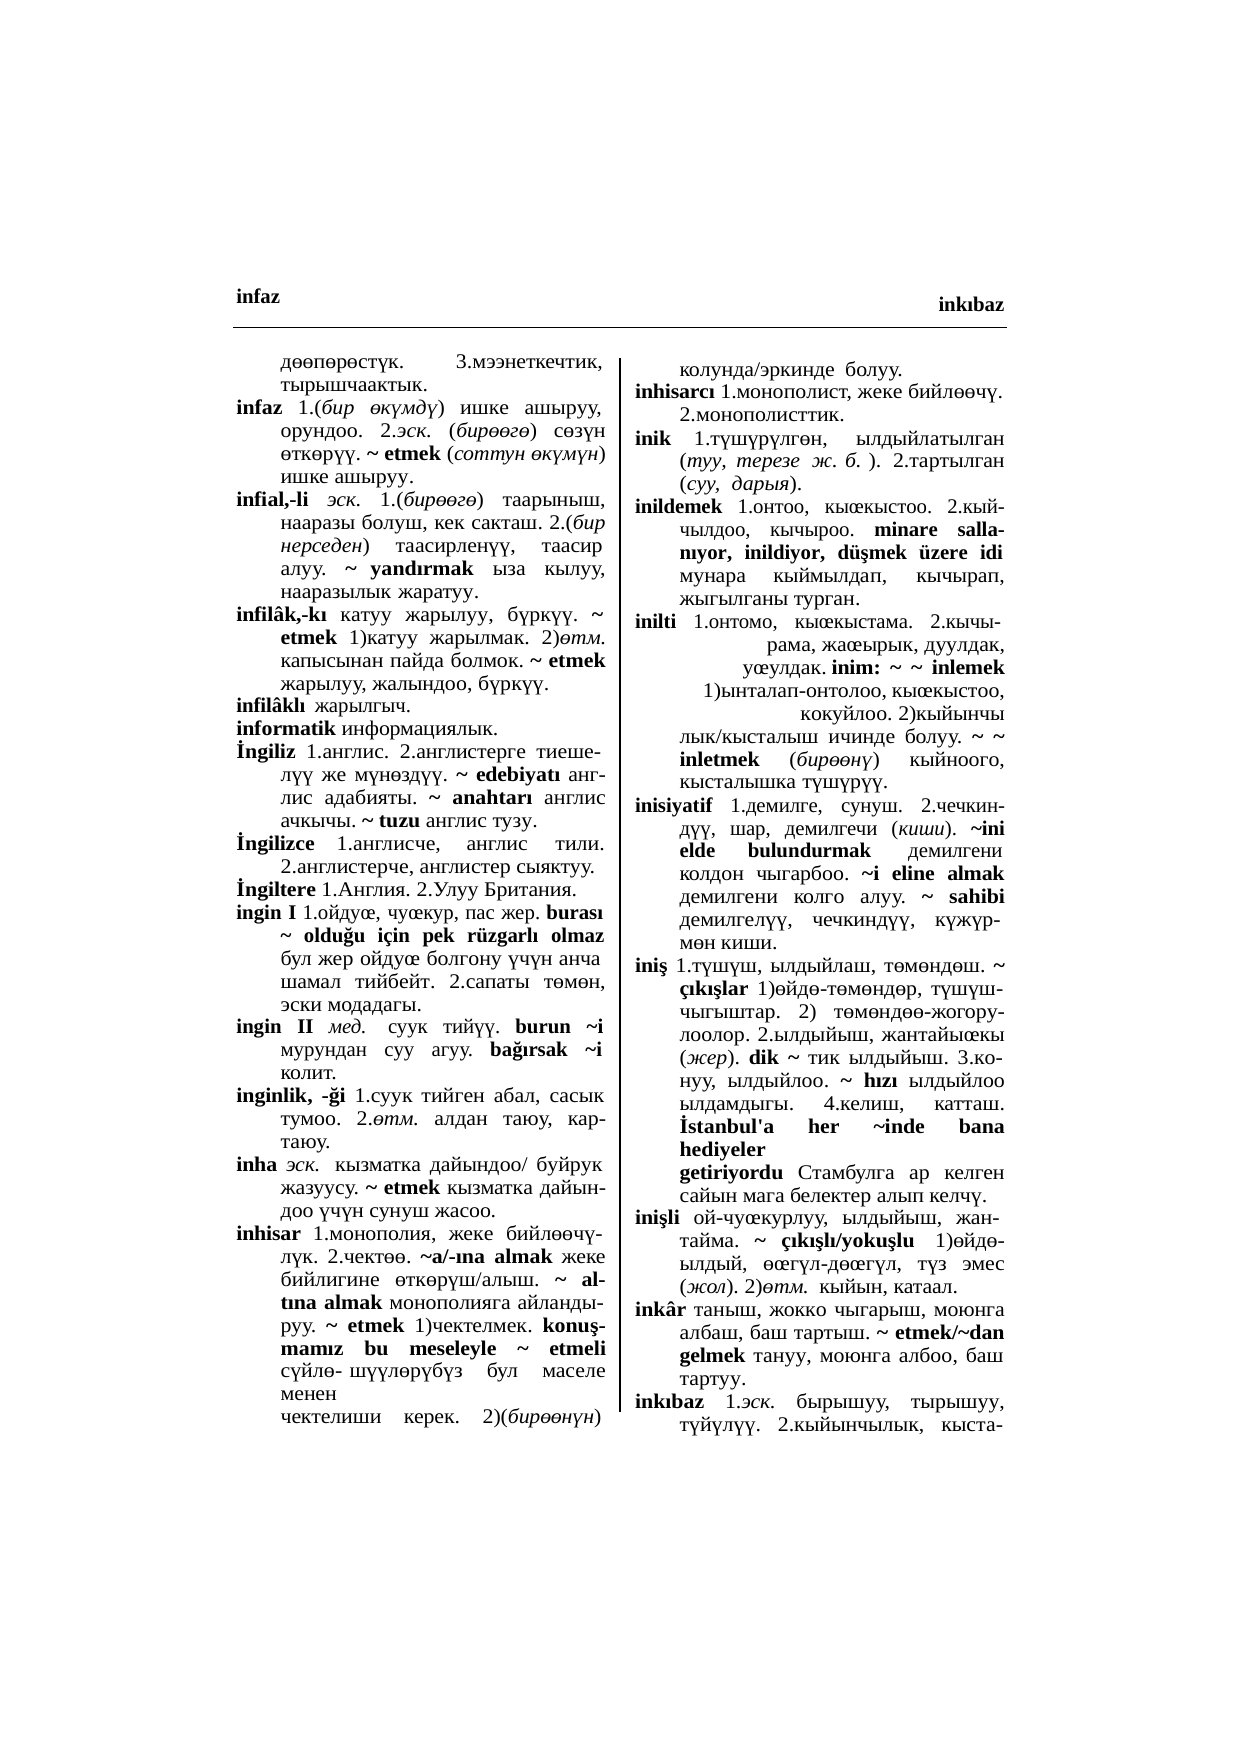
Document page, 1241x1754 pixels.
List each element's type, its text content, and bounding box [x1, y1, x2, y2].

text İngiltere 1.Англия. 2.Улуу Британия. [236, 878, 606, 901]
text шамал тийбейт. 2.сапаты төмөн, эcки модадагы. [280, 970, 606, 1016]
text лүк. 2.чектөө. ~a/-ına almak жеке бийлигине өткөрүш/алыш. ~ al- tına almak монополияга айланды- [280, 1245, 606, 1314]
text руу. ~ etmek 1)чектелмек. konuş- mamız bu meseleyle ~ etmeli сүйлө- шүүлөрүбүз бул маселе менен [280, 1314, 606, 1405]
text тумоо. 2.өтм. алдан таюу, кар- таюу. [280, 1107, 606, 1153]
text мунара кыймылдап, кычырап, жыгылганы турган. [679, 564, 1004, 610]
text рама, жаœырык, дуулдак, уœулдак. inim: ~ ~ inlemek 1)ынталап-онтолоо, кыœкыстоо, кокуйлоо. 2)кыйынчы [635, 633, 1005, 725]
text чыгыштар. 2) төмөндөө-жогору- лоолор. 2.ылдыйыш, жантайыœкы (жер). dik ~ тик ылдыйыш. 3.ко- [679, 1000, 1005, 1069]
text inişli ой-чуœкурлуу, ылдыйыш, жан- [635, 1207, 1038, 1229]
text колдон чыгарбоо. ~i eline almak демилгени колго алуу. ~ sahibi демилгелүү, чечкиндүү, күжүр- [679, 862, 1005, 931]
text жазуусу. ~ etmek кызматка дайын- доо үчүн сунуш жасоо. [280, 1176, 606, 1222]
text infaz [236, 284, 281, 308]
text inik 1.түшүрүлгөн, ылдыйлатылган (туу, терезе ж. б. ). 2.тартылган (суу, дарыя). [635, 427, 1004, 495]
text чектелиши керек. 2)(бирөөнүн) [280, 1405, 606, 1428]
text iniş 1.түшүш, ылдыйлаш, төмөндөш. ~ çıkışlar 1)өйдө-төмөндөр, түшүш- [635, 954, 1005, 1000]
text inginlik, -ği 1.суук тийген абал, сасык [236, 1084, 606, 1107]
text İngilizce 1.англисче, англис тили. [236, 832, 606, 855]
text inkâr таныш, жокко чыгарыш, моюнга албаш, баш тартыш. ~ etmek/~dan gelmek тануу, моюнга албоо, баш [635, 1298, 1004, 1367]
text 2.англистерче, англистер сыяктуу. [280, 855, 603, 878]
text getiriyordu Стамбулга ар келген сайын мага белектер алып келчү. [679, 1161, 1004, 1207]
text infilâk,-kı катуу жарылуу, бүркүү. ~ [236, 603, 606, 626]
text лүү же мүнөздүү. ~ edebiyatı анг- лис адабияты. ~ anahtarı англис ачкычы. ~ tuzu англис тузу. [280, 763, 606, 832]
text inildemek 1.онтоо, кыœкыстоо. 2.кый- чылдоо, кычыроо. minare salla- nıyor, inildiyor, düşmek üzere idi [635, 495, 1005, 564]
text тайма. ~ çıkışlı/yokuşlu 1)өйдө- ылдый, өœгүл-дөœгүл, түз эмес (жол). 2)өтм. кыйын, катаал. [679, 1229, 1005, 1298]
text мөн киши. [679, 931, 778, 954]
text İngiliz 1.англис. 2.англистерге тиеше- [236, 740, 606, 763]
text etmek 1)катуу жарылмак. 2)өтм. капысынан пайда болмок. ~ etmek жарылуу, жалындоо, бүркүү. [280, 626, 606, 694]
text ingin II мед. суук тийүү. burun ~i [236, 1016, 606, 1038]
text ~ olduğu için pek rüzgarlı olmaz [280, 924, 606, 947]
text бул жер ойдуœ болгону үчүн анча [280, 947, 605, 970]
text колунда/эркинде болуу. [679, 357, 909, 381]
text inha эск. кызматка дайындоо/ буйрук [236, 1153, 606, 1176]
text inkıbaz [938, 292, 1065, 316]
text infial,-li эск. 1.(бирөөгө) таарыныш, нааразы болуш, кек сакташ. 2.(бир нерседен) таасирленүү, таасир [236, 488, 606, 557]
text тырышчаактык. [280, 373, 430, 396]
text нуу, ылдыйлоо. ~ hızı ылдыйлоо ылдамдыгы. 4.келиш, катташ. İstanbul'a her ~inde bana hediyeler [679, 1069, 1005, 1161]
text inkıbaz 1.эск. бырышуу, тырышуу, түйүлүү. 2.кыйынчылык, кыста- [635, 1390, 1005, 1436]
text inhisar 1.монополия, жеке бийлөөчү- [236, 1222, 606, 1245]
text inhisarcı 1.монополист, жеке бийлөөчү. [635, 381, 1065, 403]
text infaz 1.(бир өкүмдү) ишке ашыруу, [236, 396, 606, 419]
text ingin I 1.ойдуœ, чуœкур, пас жер. burası [236, 901, 606, 924]
text лык/кысталыш ичинде болуу. ~ ~ inletmek (бирөөнү) кыйноого, кысталышка түшүрүү. [679, 725, 1005, 793]
text informatik информациялык. [236, 717, 606, 740]
text дөөпөрөстүк. 3.мээнеткечтик, [280, 349, 606, 373]
text орундоо. 2.эск. (бирөөгө) сөзүн өткөрүү. ~ etmek (соттун өкүмүн) ишке ашыруу. [280, 419, 606, 488]
text infilâklı жарылгыч. [236, 694, 606, 717]
text inilti 1.онтомо, кыœкыстама. 2.кычы- [635, 610, 1065, 633]
text inisiyatif 1.демилге, сунуш. 2.чечкин- дүү, шар, демилгечи (киши). ~ini elde bulundurmak демилгени [635, 794, 1005, 862]
text тартуу. [679, 1367, 747, 1390]
text колит. [280, 1061, 341, 1084]
text 2.монополисттик. [679, 403, 847, 426]
text алуу. ~ yandırmak ыза кылуу, нааразылык жаратуу. [280, 557, 606, 603]
text мурундан суу агуу. bağırsak ~i [280, 1038, 606, 1061]
